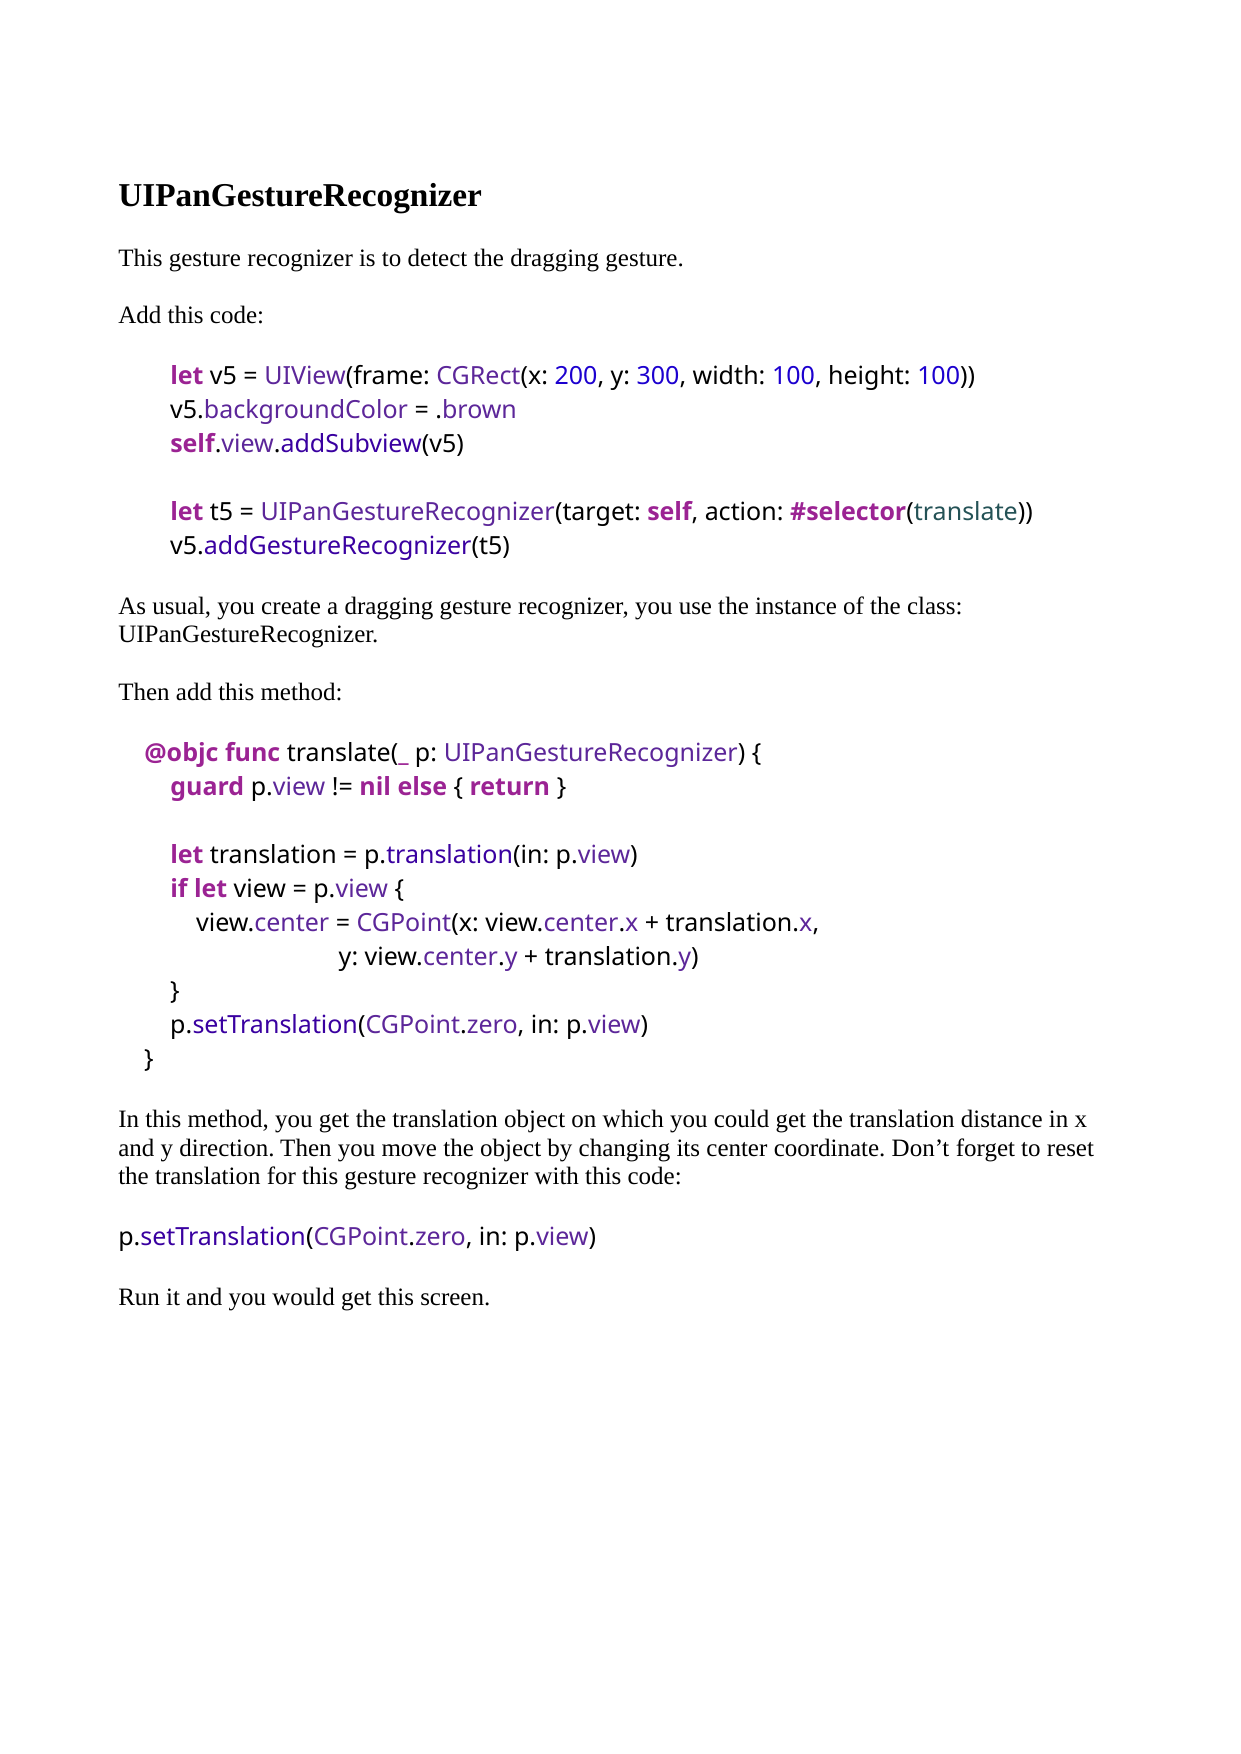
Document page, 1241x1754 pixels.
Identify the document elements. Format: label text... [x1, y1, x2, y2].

text p.setTranslation(CGPoint.zero, in: p.view) [118, 1007, 1122, 1041]
text let v5 = UIView(frame: CGRect(x: 200, y: 300, width: 100, height: 100)) [118, 358, 1122, 392]
text self.view.addSubview(v5) [118, 426, 1122, 460]
text Add this code: [118, 300, 1122, 329]
text v5.addGestureRecognizer(t5) [118, 528, 1122, 562]
text y: view.center.y + translation.y) [118, 939, 1122, 973]
text In this method, you get the translation object on which you could get the translation distance in x and y direction. Then you move the object by changing its center coordinate. Don’t forget to reset the translation for this gesture recognizer with this code: [118, 1104, 1122, 1190]
text This gesture recognizer is to detect the dragging gesture. [118, 243, 1122, 271]
text Run it and you would get this screen. [118, 1282, 1122, 1311]
text Then add this method: [118, 677, 1122, 706]
text } [118, 973, 1122, 1007]
text As usual, you create a dragging gesture recognizer, you use the instance of the class: UIPanGestureRecognizer. [118, 591, 1122, 648]
text @objc func translate(_ p: UIPanGestureRecognizer) { [118, 734, 1122, 769]
text UIPanGestureRecognizer [118, 176, 1122, 214]
text view.center = CGPoint(x: view.center.x + translation.x, [118, 905, 1122, 939]
text let translation = p.translation(in: p.view) [118, 837, 1122, 871]
text let t5 = UIPanGestureRecognizer(target: self, action: #selector(translate)) [118, 494, 1122, 528]
text v5.backgroundColor = .brown [118, 392, 1122, 426]
text p.setTranslation(CGPoint.zero, in: p.view) [118, 1219, 1122, 1253]
text guard p.view != nil else { return } [118, 769, 1122, 803]
text if let view = p.view { [118, 871, 1122, 905]
text } [118, 1041, 1122, 1075]
